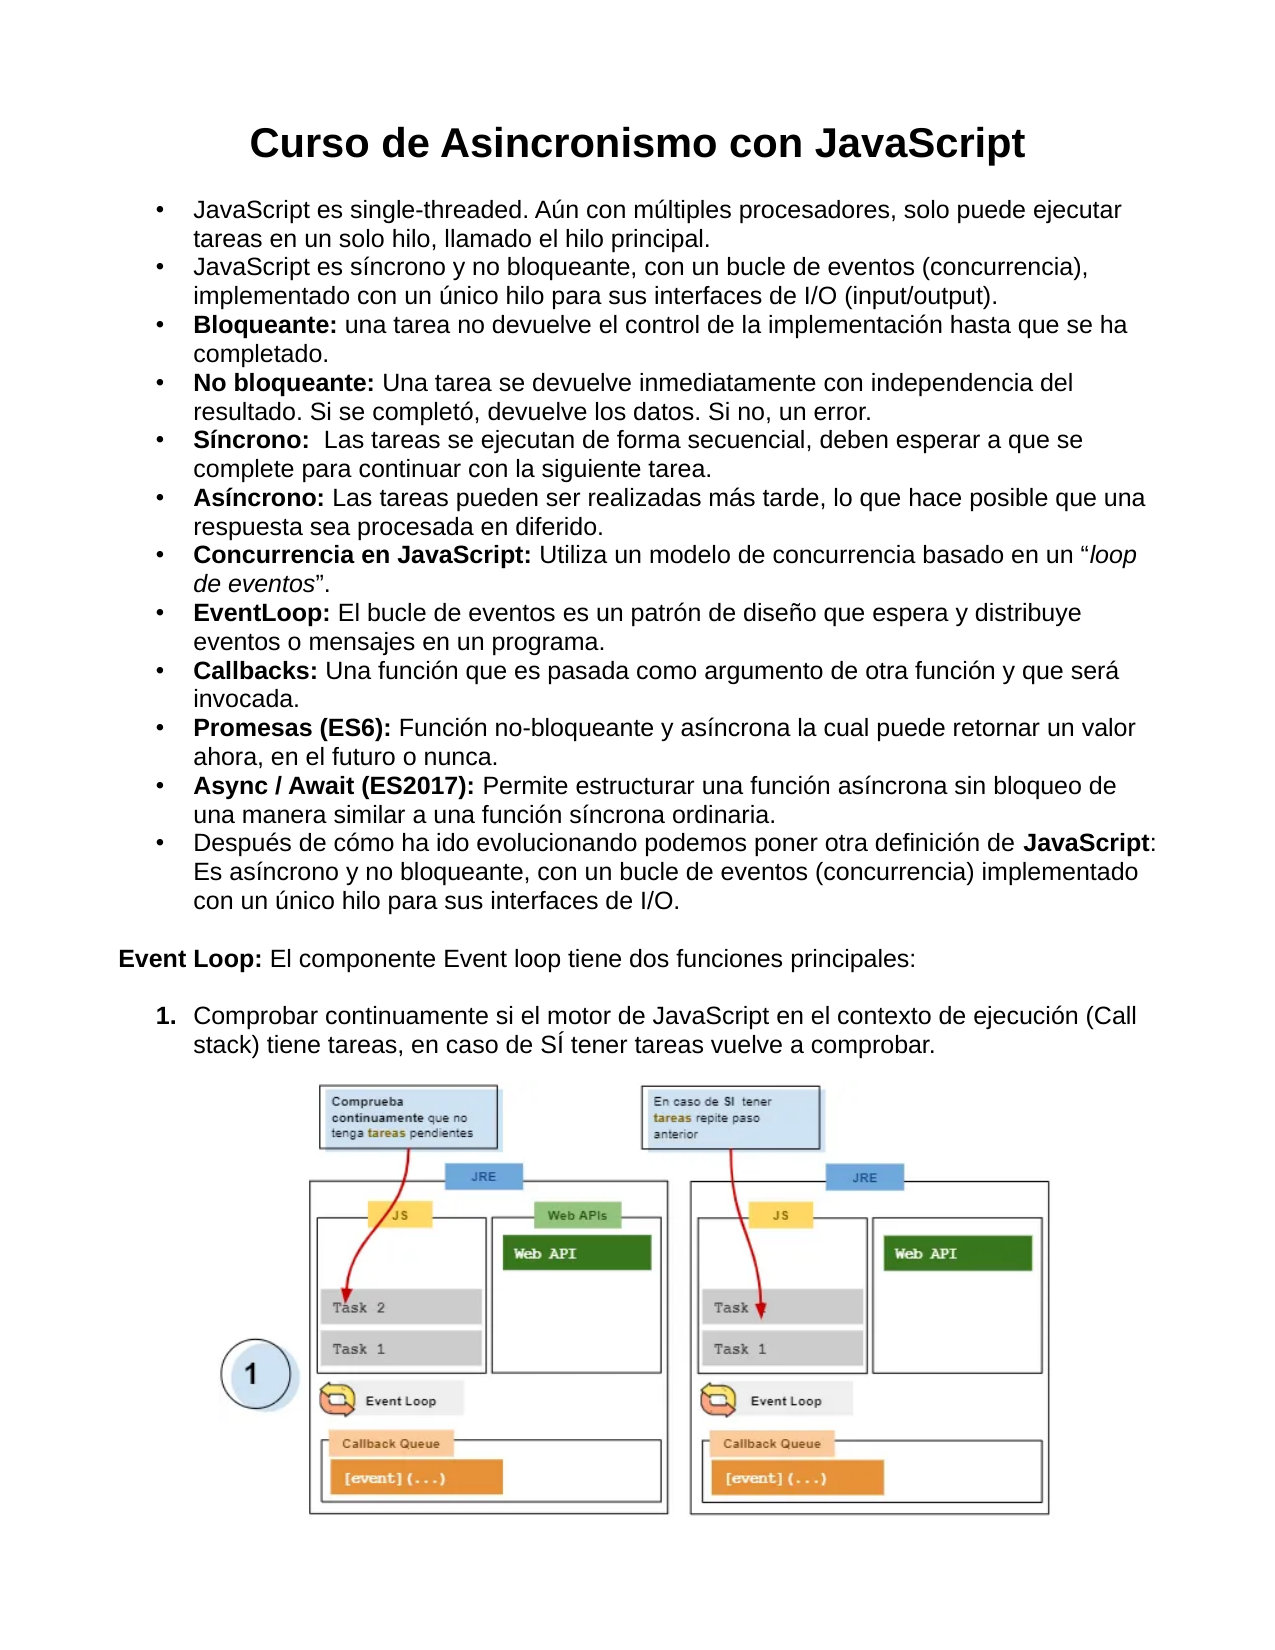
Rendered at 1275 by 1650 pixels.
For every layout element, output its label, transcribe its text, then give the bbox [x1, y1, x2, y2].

list No bloqueante: Una tarea se devuelve inmediatamente con independencia del resultado. Si se completó, devuelve los datos. Si no, un error. [156, 368, 1157, 425]
list Promesas (ES6): Función no-bloqueante y asíncrona la cual puede retornar un valor ahora, en el futuro o nunca. [156, 713, 1157, 771]
list EventLoop: El bucle de eventos es un patrón de diseño que espera y distribuye eventos o mensajes en un programa. [156, 598, 1157, 656]
list JavaScript es single-threaded. Aún con múltiples procesadores, solo puede ejecutar tareas en un solo hilo, llamado el hilo principal. [156, 195, 1157, 252]
text Curso de Asincronismo con JavaScript [118, 118, 1157, 166]
picture [218, 1082, 1057, 1522]
list Asíncrono: Las tareas pueden ser realizadas más tarde, lo que hace posible que una respuesta sea procesada en diferido. [156, 483, 1157, 540]
list Concurrencia en JavaScript: Utiliza un modelo de concurrencia basado en un “loop de eventos”. [156, 540, 1157, 598]
list Después de cómo ha ido evolucionando podemos poner otra definición de JavaScript: Es asíncrono y no bloqueante, con un bucle de eventos (concurrencia) implementado con un único hilo para sus interfaces de I/O. [156, 828, 1157, 915]
list Callbacks: Una función que es pasada como argumento de otra función y que será invocada. [156, 656, 1157, 713]
list Síncrono: Las tareas se ejecutan de forma secuencial, deben esperar a que se complete para continuar con la siguiente tarea. [156, 425, 1157, 483]
list JavaScript es síncrono y no bloqueante, con un bucle de eventos (concurrencia), implementado con un único hilo para sus interfaces de I/O (input/output). [156, 252, 1157, 310]
text Event Loop: El componente Event loop tiene dos funciones principales: [118, 943, 1157, 972]
list Bloqueante: una tarea no devuelve el control de la implementación hasta que se ha completado. [156, 310, 1157, 368]
list Comprobar continuamente si el motor de JavaScript en el contexto de ejecución (Call stack) tiene tareas, en caso de SÍ tener tareas vuelve a comprobar. [156, 1001, 1157, 1058]
list Async / Await (ES2017): Permite estructurar una función asíncrona sin bloqueo de una manera similar a una función síncrona ordinaria. [156, 771, 1157, 828]
